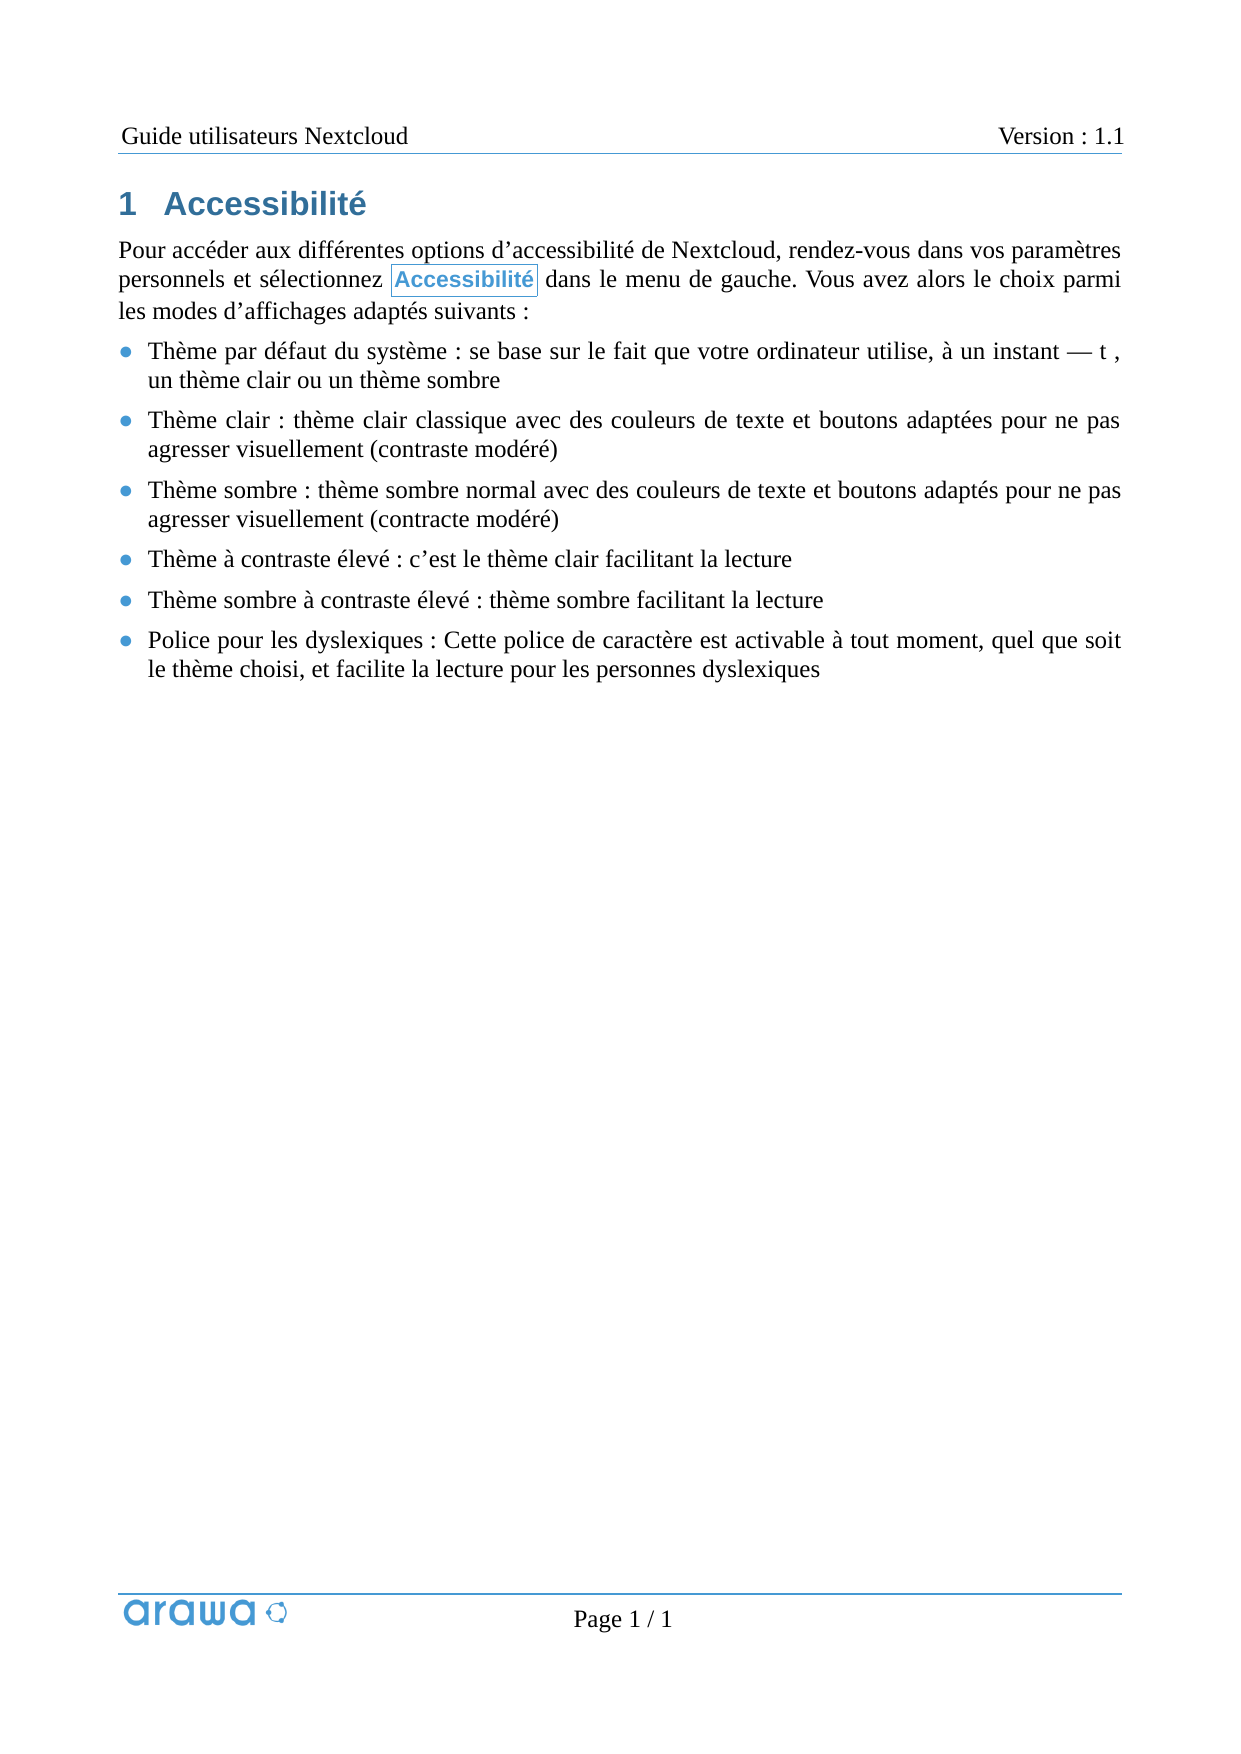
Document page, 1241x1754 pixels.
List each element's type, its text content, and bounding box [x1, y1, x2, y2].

list Police pour les dyslexiques : Cette police de caractère est activable à tout moment, quel que soit le thème choisi, et facilite la lecture pour les personnes dyslexiques [118, 625, 1122, 683]
list Thème par défaut du système : se base sur le fait que votre ordinateur utilise, à un instant — t , un thème clair ou un thème sombre [118, 336, 1122, 394]
list Thème à contraste élevé : c’est le thème clair facilitant la lecture [118, 544, 1122, 573]
list Thème sombre : thème sombre normal avec des couleurs de texte et boutons adaptés pour ne pas agresser visuellement (contracte modéré) [118, 475, 1122, 532]
list Thème sombre à contraste élevé : thème sombre facilitant la lecture [118, 585, 1122, 613]
picture [121, 1597, 290, 1628]
list Thème clair : thème clair classique avec des couleurs de texte et boutons adaptées pour ne pas agresser visuellement (contraste modéré) [118, 406, 1122, 463]
text Pour accéder aux différentes options d’accessibilité de Nextcloud, rendez-vous dans vos paramètres personnels et sélectionnez Accessibilité dans le menu de gauche. Vous avez alors le choix parmi les modes d’affichages adaptés suivants : [118, 235, 1122, 324]
subtitle Accessibilité [118, 184, 1122, 222]
